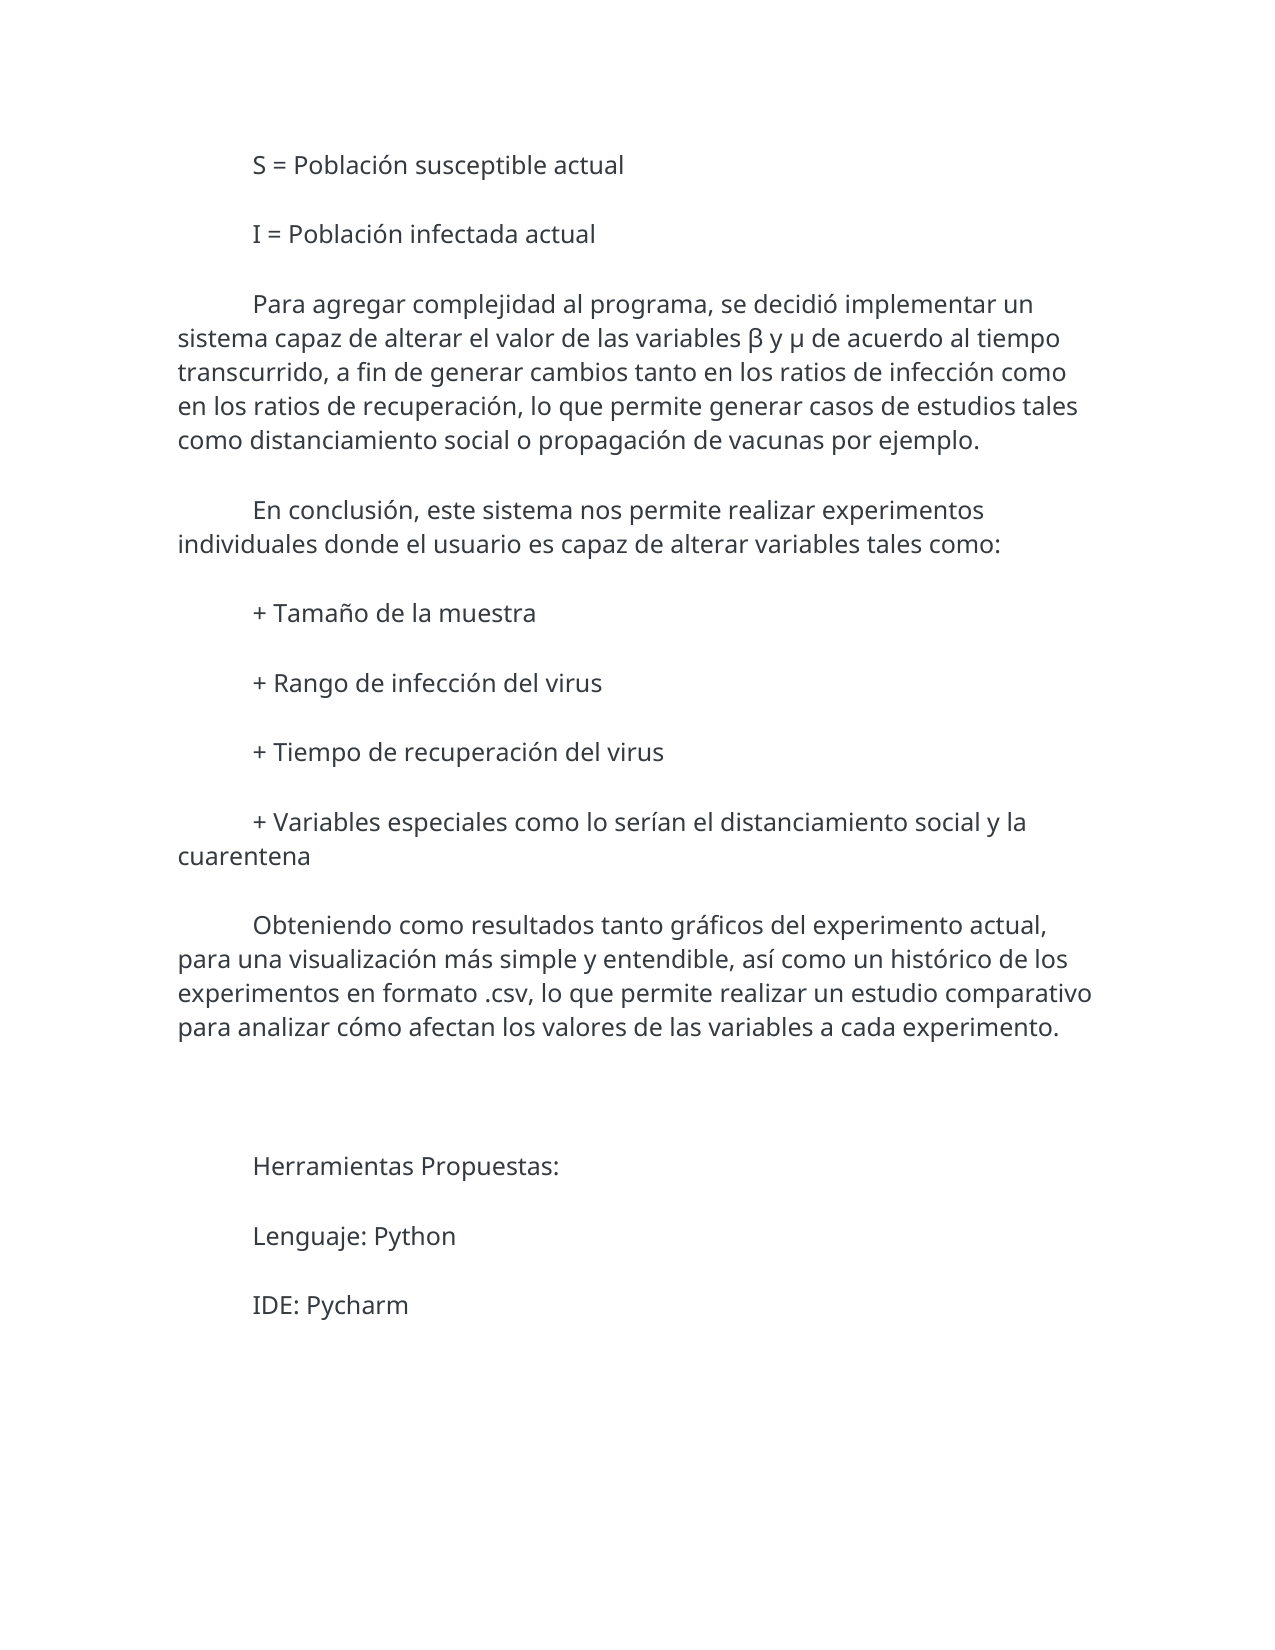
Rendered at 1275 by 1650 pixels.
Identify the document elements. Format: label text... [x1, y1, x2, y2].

list Para agregar complejidad al programa, se decidió implementar un sistema capaz de alterar el valor de las variables β y μ de acuerdo al tiempo transcurrido, a fin de generar cambios tanto en los ratios de infección como en los ratios de recuperación, lo que permite generar casos de estudios tales como distanciamiento social o propagación de vacunas por ejemplo. [177, 287, 1098, 457]
list + Tamaño de la muestra [177, 596, 1098, 630]
list IDE: Pycharm [177, 1288, 1098, 1322]
list S = Población susceptible actual [177, 148, 1098, 182]
list + Rango de infección del virus [177, 665, 1098, 699]
list Lenguaje: Python [177, 1218, 1098, 1252]
list En conclusión, este sistema nos permite realizar experimentos individuales donde el usuario es capaz de alterar variables tales como: [177, 492, 1098, 560]
list I = Población infectada actual [177, 217, 1098, 251]
list + Tiempo de recuperación del virus [177, 735, 1098, 769]
list Obteniendo como resultados tanto gráficos del experimento actual, para una visualización más simple y entendible, así como un histórico de los experimentos en formato .csv, lo que permite realizar un estudio comparativo para analizar cómo afectan los valores de las variables a cada experimento. [177, 908, 1098, 1044]
list + Variables especiales como lo serían el distanciamiento social y la cuarentena [177, 804, 1098, 872]
list Herramientas Propuestas: [177, 1149, 1098, 1183]
